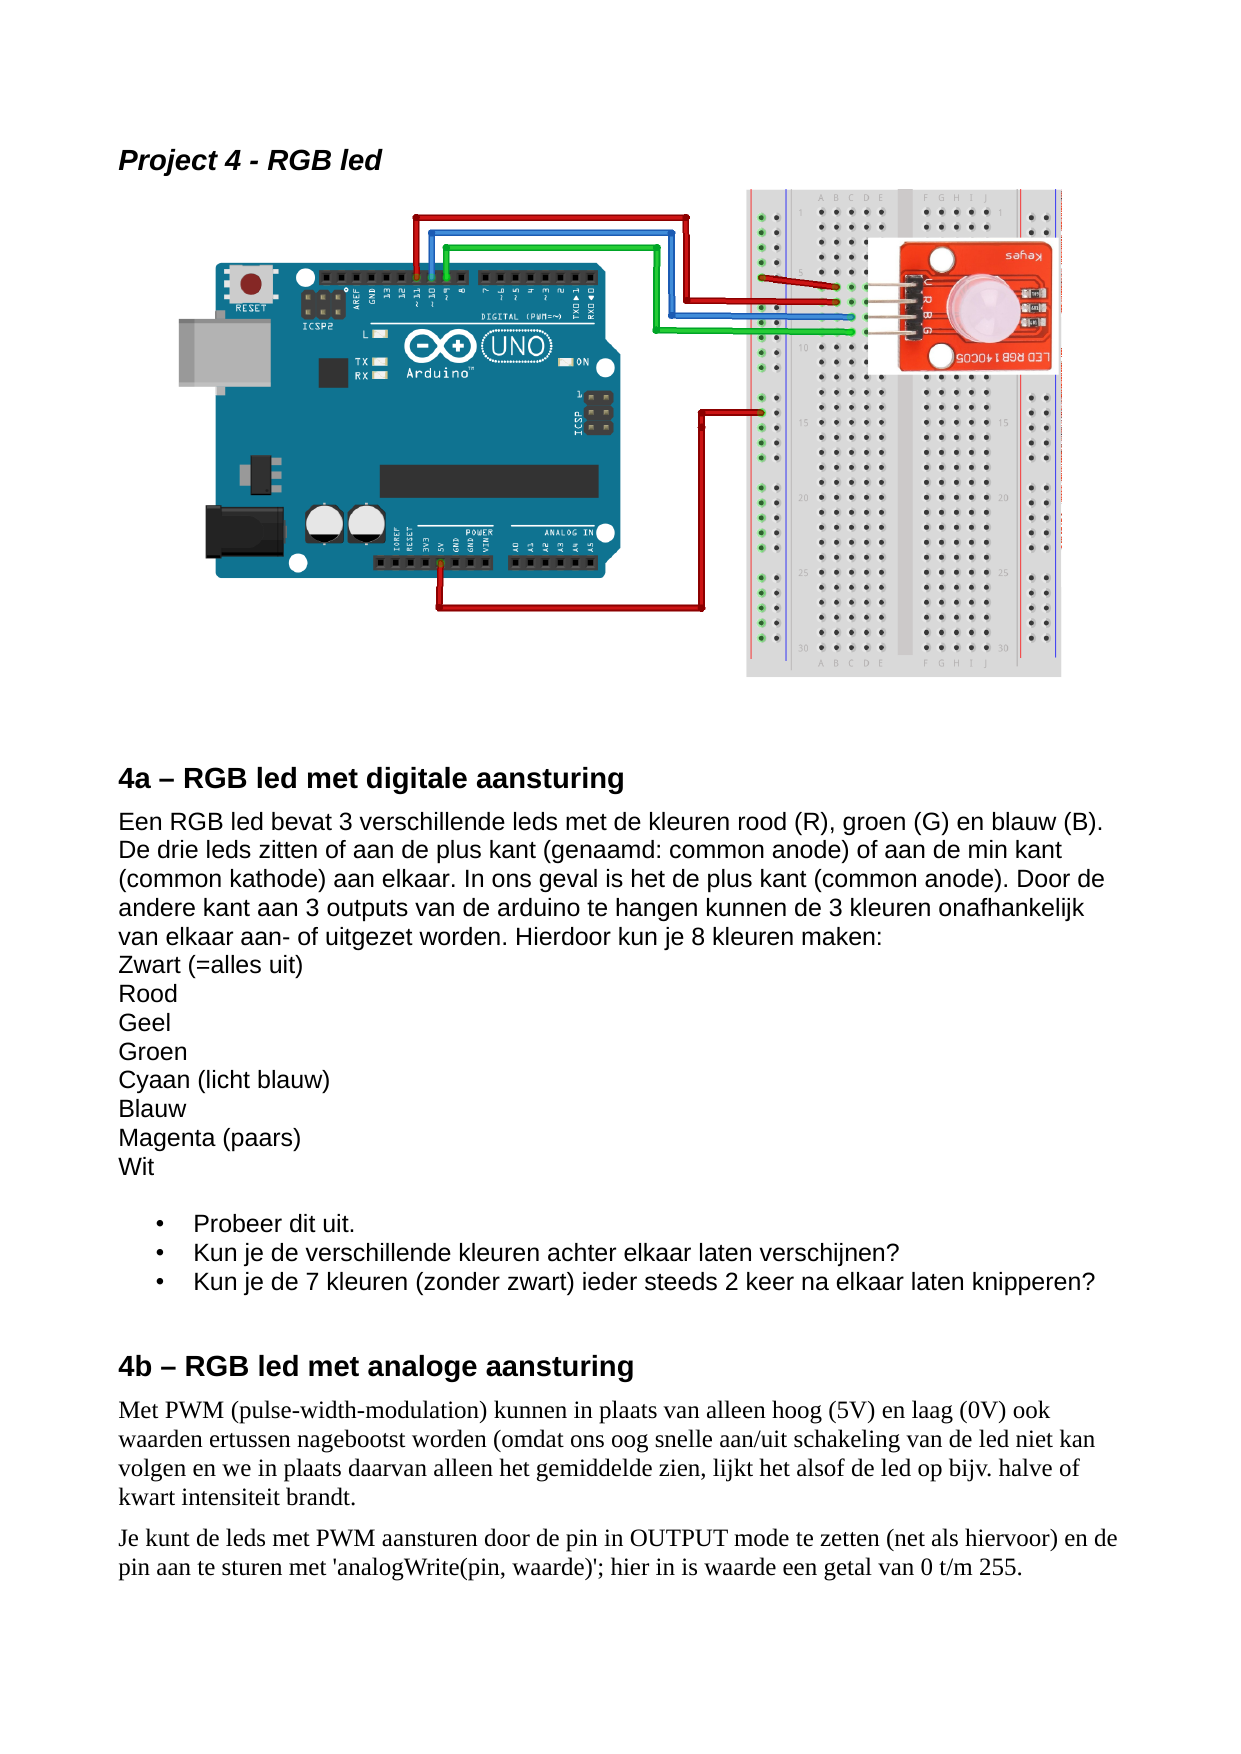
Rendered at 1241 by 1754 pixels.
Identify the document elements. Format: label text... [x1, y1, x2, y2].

text Een RGB led bevat 3 verschillende leds met de kleuren rood (R), groen (G) en blauw (B). [118, 807, 1122, 835]
text Blauw [118, 1094, 1122, 1123]
text Je kunt de leds met PWM aansturen door de pin in OUTPUT mode te zetten (net als hiervoor) en de pin aan te sturen met 'analogWrite(pin, waarde)'; hier in is waarde een getal van 0 t/m 255. [118, 1523, 1122, 1581]
text Geel [118, 1008, 1122, 1037]
list Kun je de 7 kleuren (zonder zwart) ieder steeds 2 keer na elkaar laten knipperen? [156, 1267, 1122, 1296]
picture [178, 189, 1062, 679]
list Kun je de verschillende kleuren achter elkaar laten verschijnen? [156, 1238, 1122, 1267]
text Rood [118, 979, 1122, 1008]
text Wit [118, 1152, 1122, 1180]
subtitle Project 4 - RGB led [118, 143, 1122, 177]
text Met PWM (pulse-width-modulation) kunnen in plaats van alleen hoog (5V) en laag (0V) ook waarden ertussen nagebootst worden (omdat ons oog snelle aan/uit schakeling van de led niet kan volgen en we in plaats daarvan alleen het gemiddelde zien, lijkt het alsof de led op bijv. halve of kwart intensiteit brandt. [118, 1396, 1122, 1511]
text Cyaan (licht blauw) [118, 1065, 1122, 1094]
list Probeer dit uit. [156, 1209, 1122, 1238]
text Magenta (paars) [118, 1123, 1122, 1152]
text De drie leds zitten of aan de plus kant (genaamd: common anode) of aan de min kant (common kathode) aan elkaar. In ons geval is het de plus kant (common anode). Door de andere kant aan 3 outputs van de arduino te hangen kunnen de 3 kleuren onafhankelijk van elkaar aan- of uitgezet worden. Hierdoor kun je 8 kleuren maken: [118, 835, 1122, 950]
subtitle 4b – RGB led met analoge aansturing [118, 1349, 1122, 1383]
text Groen [118, 1037, 1122, 1065]
text Zwart (=alles uit) [118, 950, 1122, 979]
subtitle 4a – RGB led met digitale aansturing [118, 761, 1122, 794]
